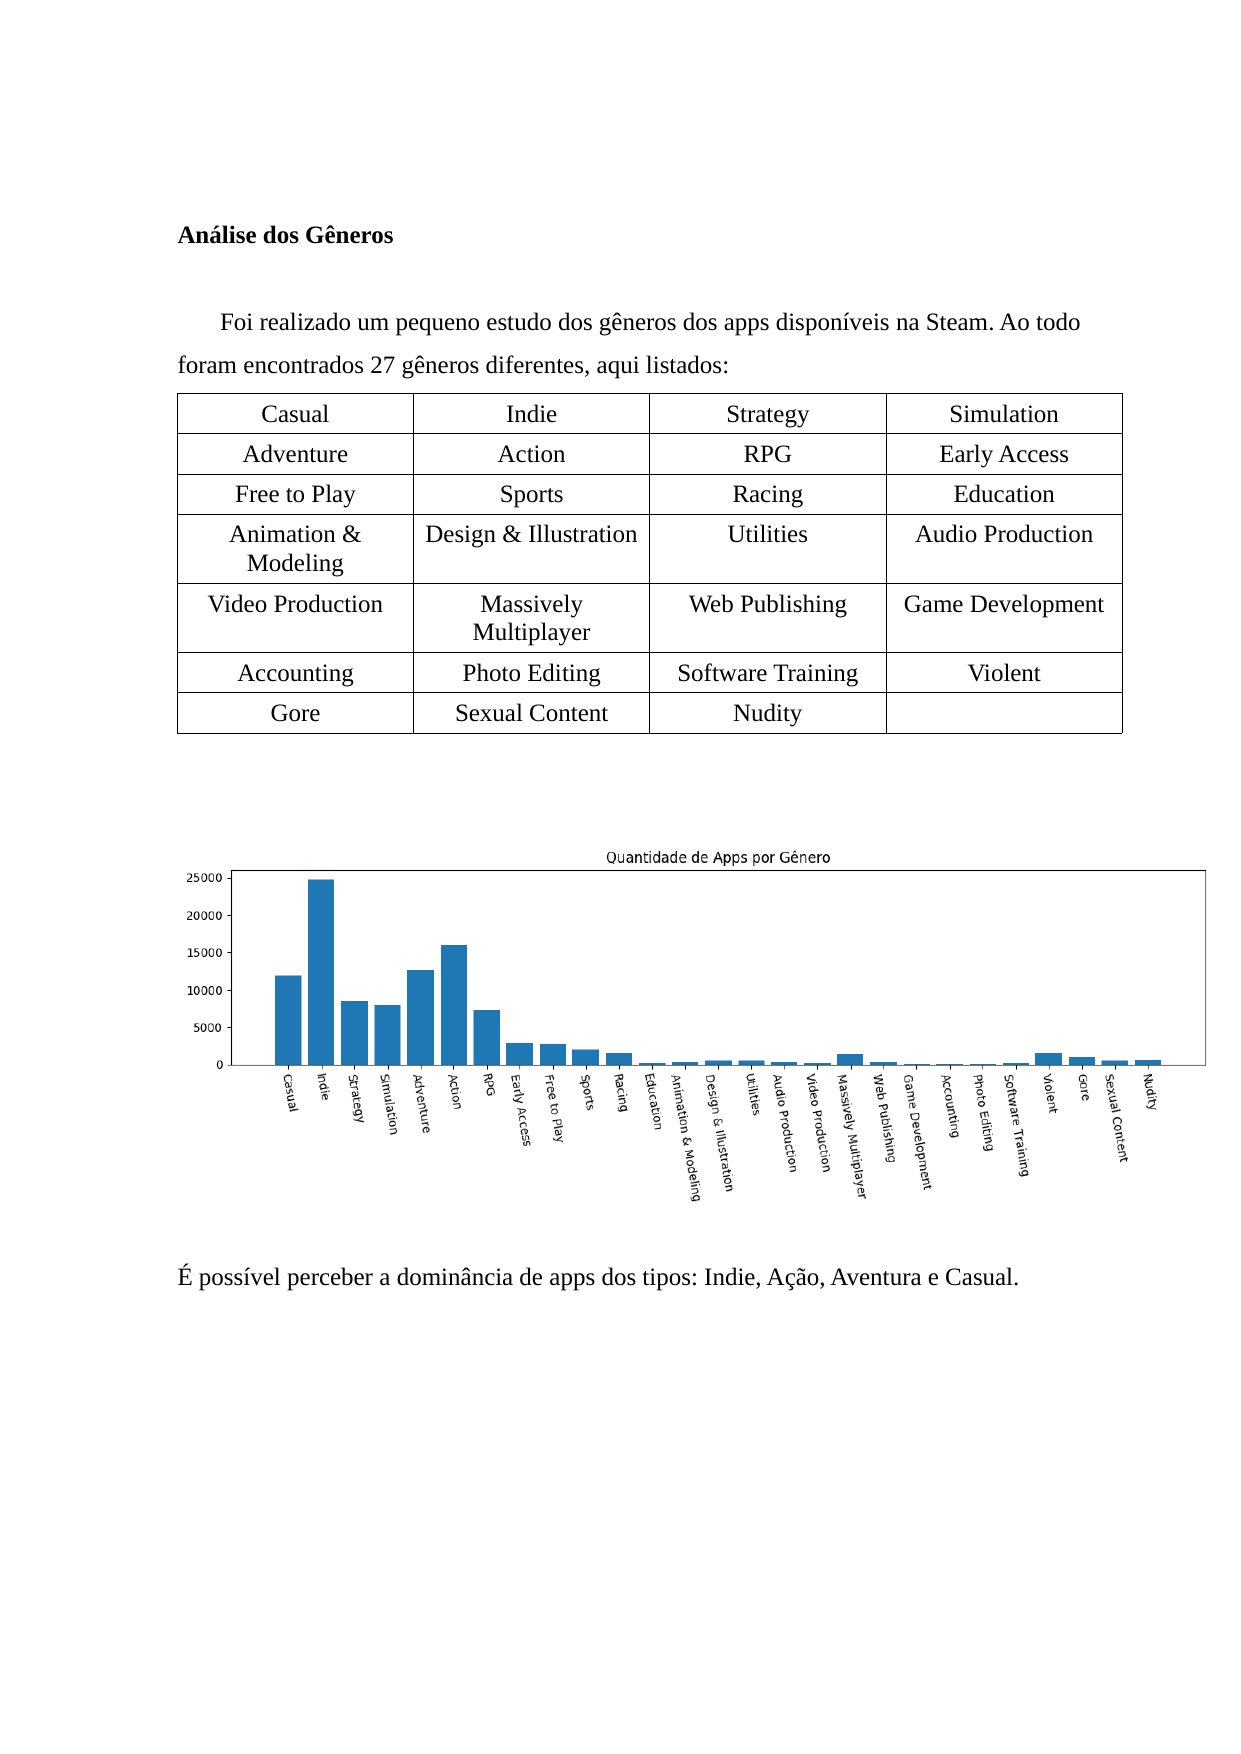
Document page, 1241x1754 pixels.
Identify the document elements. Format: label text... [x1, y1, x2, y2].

table_cell Sports [414, 475, 649, 514]
table_cell Video Production [178, 584, 413, 652]
table_cell Web Publishing [650, 584, 886, 652]
table_header Indie [414, 394, 649, 433]
table_header Strategy [650, 394, 886, 433]
table_cell Racing [650, 475, 886, 514]
table_cell Early Access [887, 434, 1122, 473]
text Foi realizado um pequeno estudo dos gêneros dos apps disponíveis na Steam. Ao todo foram encontrados 27 gêneros diferentes, aqui listados: [177, 307, 1122, 378]
table_cell Gore [178, 693, 413, 732]
table_cell Accounting [178, 653, 413, 692]
table_cell Design & Illustration [414, 515, 649, 583]
table_cell Nudity [650, 693, 886, 732]
table_cell Photo Editing [414, 653, 649, 692]
table_cell Game Development [887, 584, 1122, 652]
table_cell Audio Production [887, 515, 1122, 583]
table_cell Software Training [650, 653, 886, 692]
text É possível perceber a dominância de apps dos tipos: Indie, Ação, Aventura e Casual. [177, 1262, 1122, 1290]
table_cell Utilities [650, 515, 886, 583]
table_header Casual [178, 394, 413, 433]
table_header Simulation [887, 394, 1122, 433]
table_cell Free to Play [178, 475, 413, 514]
table_cell Adventure [178, 434, 413, 473]
table_cell [887, 693, 1122, 732]
table_cell Animation & Modeling [178, 515, 413, 583]
picture [177, 842, 1216, 1205]
table_cell Massively Multiplayer [414, 584, 649, 652]
table_cell Sexual Content [414, 693, 649, 732]
table_cell Education [887, 475, 1122, 514]
table_cell Violent [887, 653, 1122, 692]
text Análise dos Gêneros [177, 220, 1122, 249]
table_cell RPG [650, 434, 886, 473]
table_cell Action [414, 434, 649, 473]
